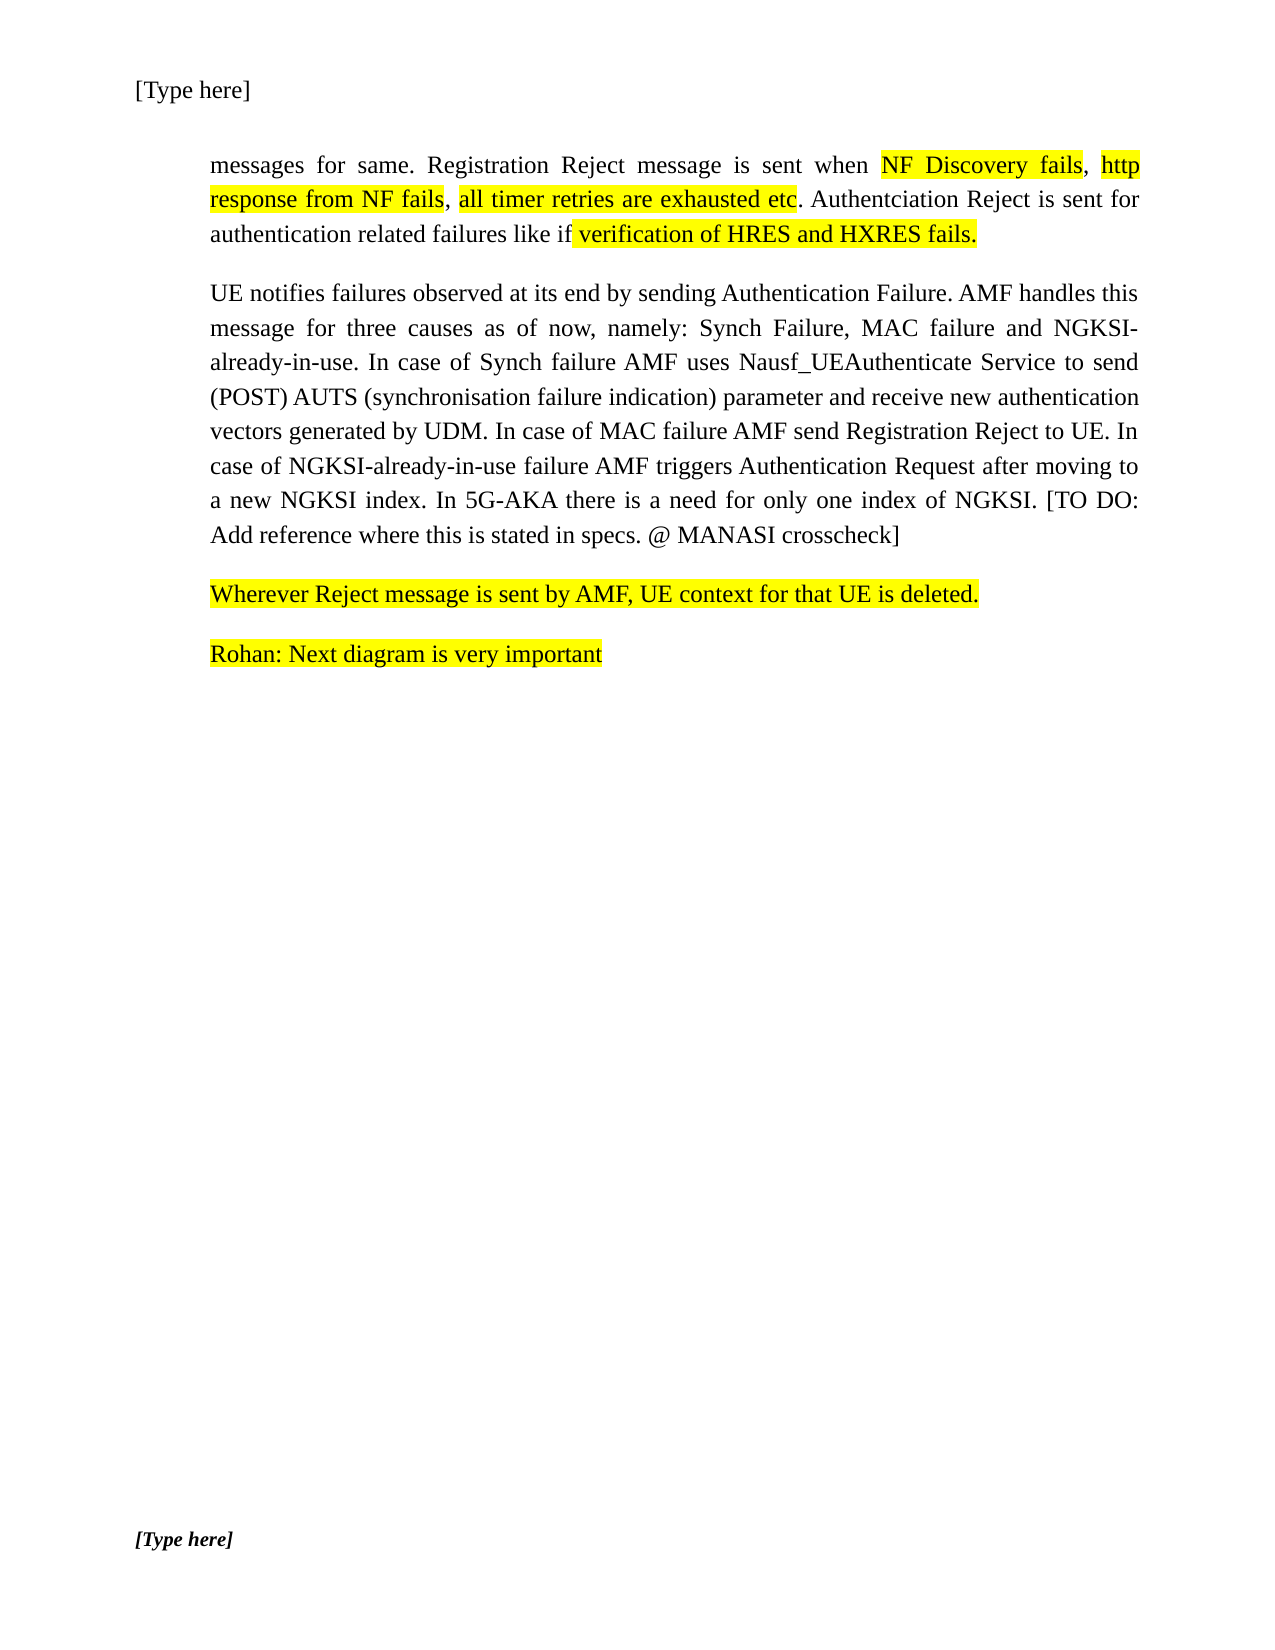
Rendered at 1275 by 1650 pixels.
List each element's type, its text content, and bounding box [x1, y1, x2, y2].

list Rohan: Next diagram is very important [172, 639, 1140, 667]
list UE notifies failures observed at its end by sending Authentication Failure. AMF handles this message for three causes as of now, namely: Synch Failure, MAC failure and NGKSI- already-in-use. In case of Synch failure AMF uses Nausf_UEAuthenticate Service to send (POST) AUTS (synchronisation failure indication) parameter and receive new authentication vectors generated by UDM. In case of MAC failure AMF send Registration Reject to UE. In case of NGKSI-already-in-use failure AMF triggers Authentication Request after moving to a new NGKSI index. In 5G-AKA there is a need for only one index of NGKSI. [TO DO: Add reference where this is stated in specs. @ MANASI crosscheck] [172, 278, 1140, 548]
list Wherever Reject message is sent by AMF, UE context for that UE is deleted. [172, 579, 1140, 608]
list messages for same. Registration Reject message is sent when NF Discovery fails, http response from NF fails, all timer retries are exhausted etc. Authentciation Reject is sent for authentication related failures like if verification of HRES and HXRES fails. [172, 150, 1140, 248]
